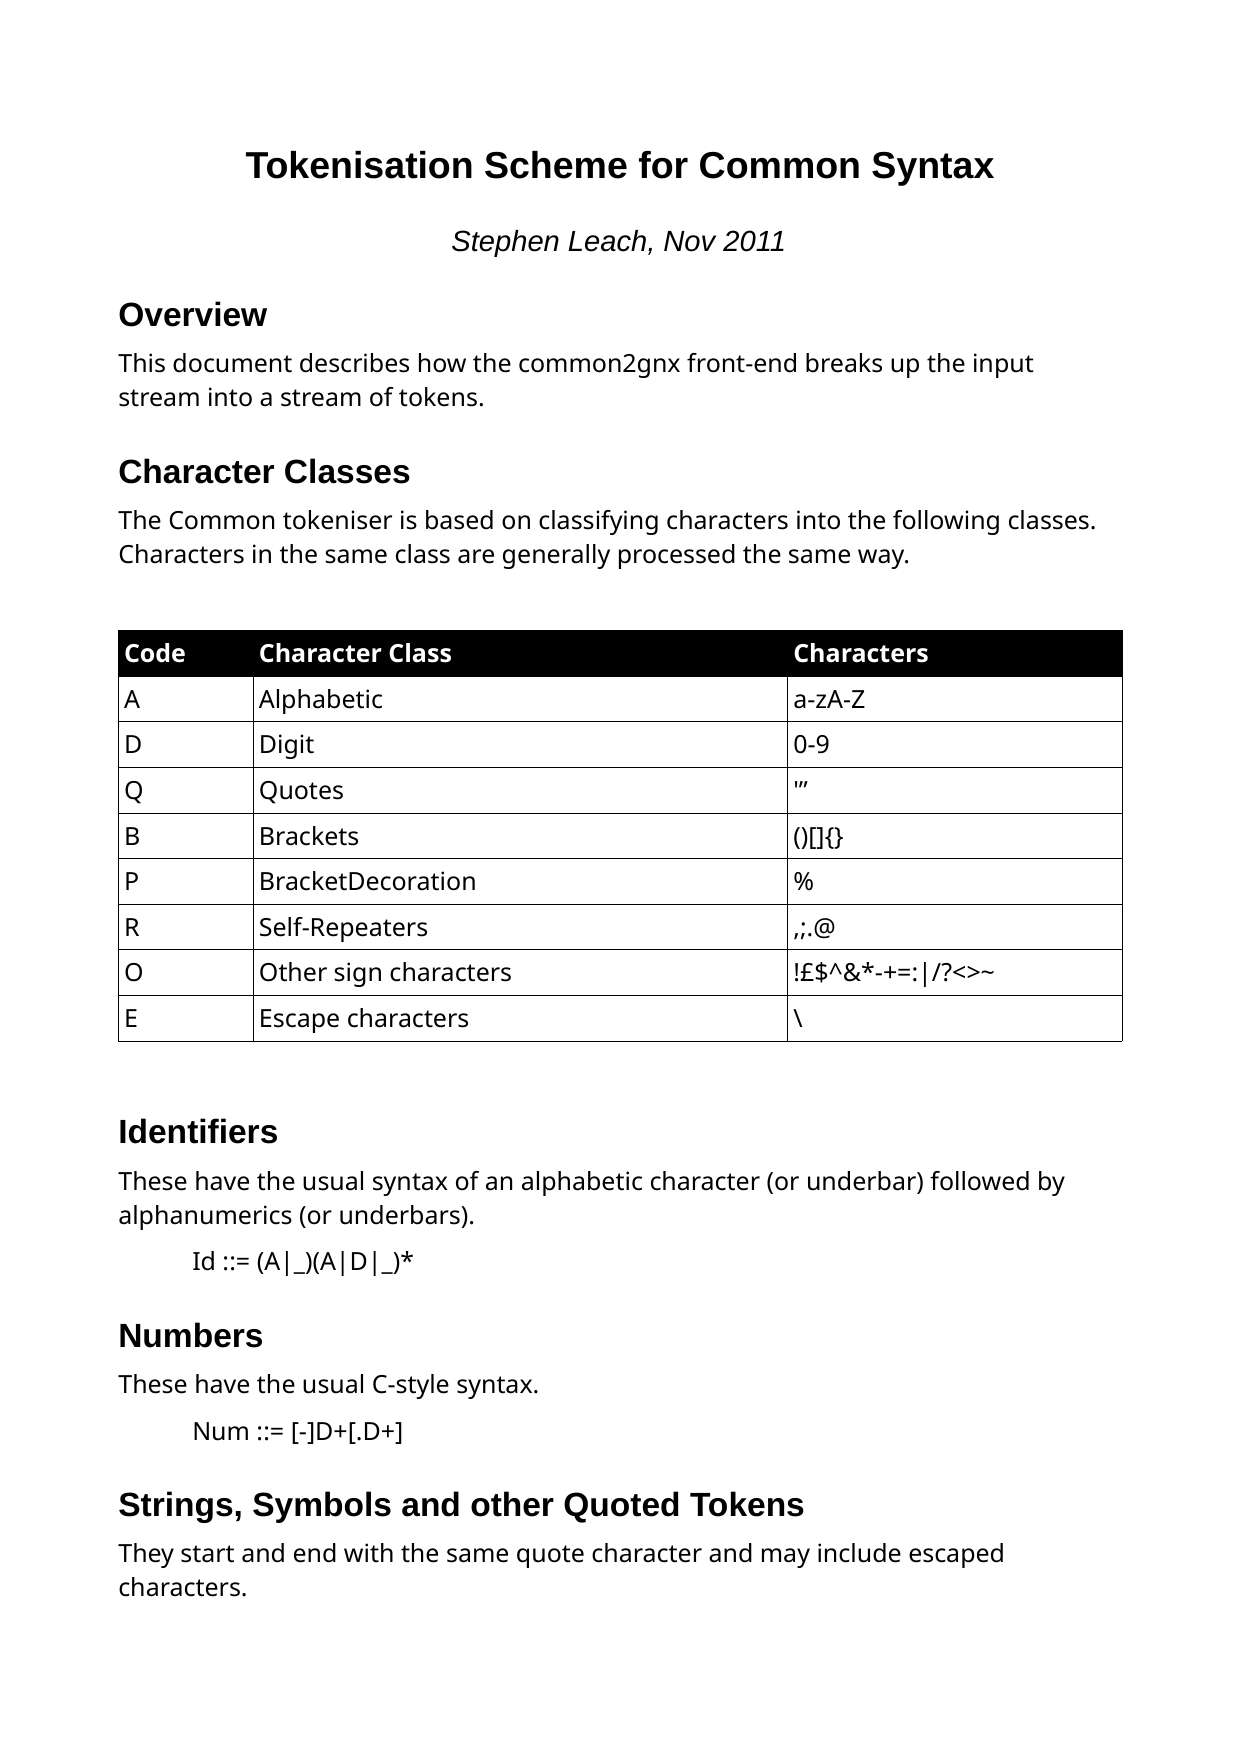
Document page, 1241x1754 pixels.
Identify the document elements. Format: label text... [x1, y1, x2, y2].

table_cell E [119, 996, 253, 1041]
table_cell ()[]{} [788, 814, 1122, 858]
text This document describes how the common2gnx front-end breaks up the input stream into a stream of tokens. [118, 346, 1122, 414]
table_cell ,;.@ [788, 905, 1122, 949]
table_cell Digit [254, 722, 787, 767]
table_cell Self-Repeaters [254, 905, 787, 949]
text Num ::= [-]D+[.D+] [118, 1413, 1122, 1447]
table_cell BracketDecoration [254, 859, 787, 904]
table_cell R [119, 905, 253, 949]
table_cell Other sign characters [254, 950, 787, 995]
table_cell Alphabetic [254, 677, 787, 721]
table_cell Brackets [254, 814, 787, 858]
table_cell a-zA-Z [788, 677, 1122, 721]
text These have the usual syntax of an alphabetic character (or underbar) followed by alphanumerics (or underbars). [118, 1163, 1122, 1231]
subtitle Overview [118, 295, 1122, 333]
table_cell \ [788, 996, 1122, 1041]
table_cell P [119, 859, 253, 904]
text The Common tokeniser is based on classifying characters into the following classes. Characters in the same class are generally processed the same way. [118, 503, 1122, 571]
table_cell O [119, 950, 253, 995]
subtitle Character Classes [118, 452, 1122, 490]
table_cell B [119, 814, 253, 858]
table_cell Escape characters [254, 996, 787, 1041]
table_header Code [119, 631, 253, 676]
table_header Character Class [254, 631, 787, 676]
subtitle Stephen Leach, Nov 2011 [118, 224, 1122, 257]
subtitle Strings, Symbols and other Quoted Tokens [118, 1485, 1122, 1523]
table_cell Quotes [254, 768, 787, 812]
table_cell D [119, 722, 253, 767]
subtitle Numbers [118, 1316, 1122, 1354]
table_cell '” [788, 768, 1122, 812]
text They start and end with the same quote character and may include escaped characters. [118, 1536, 1122, 1604]
text Id ::= (A|_)(A|D|_)* [118, 1244, 1122, 1278]
table_cell !£$^&*-+=:|/?<>~ [788, 950, 1122, 995]
table_cell Q [119, 768, 253, 812]
table_header Characters [788, 631, 1122, 676]
subtitle Identifiers [118, 1112, 1122, 1151]
text These have the usual C-style syntax. [118, 1367, 1122, 1401]
title Tokenisation Scheme for Common Syntax [118, 143, 1122, 186]
table_cell % [788, 859, 1122, 904]
table_cell A [119, 677, 253, 721]
table_cell 0-9 [788, 722, 1122, 767]
